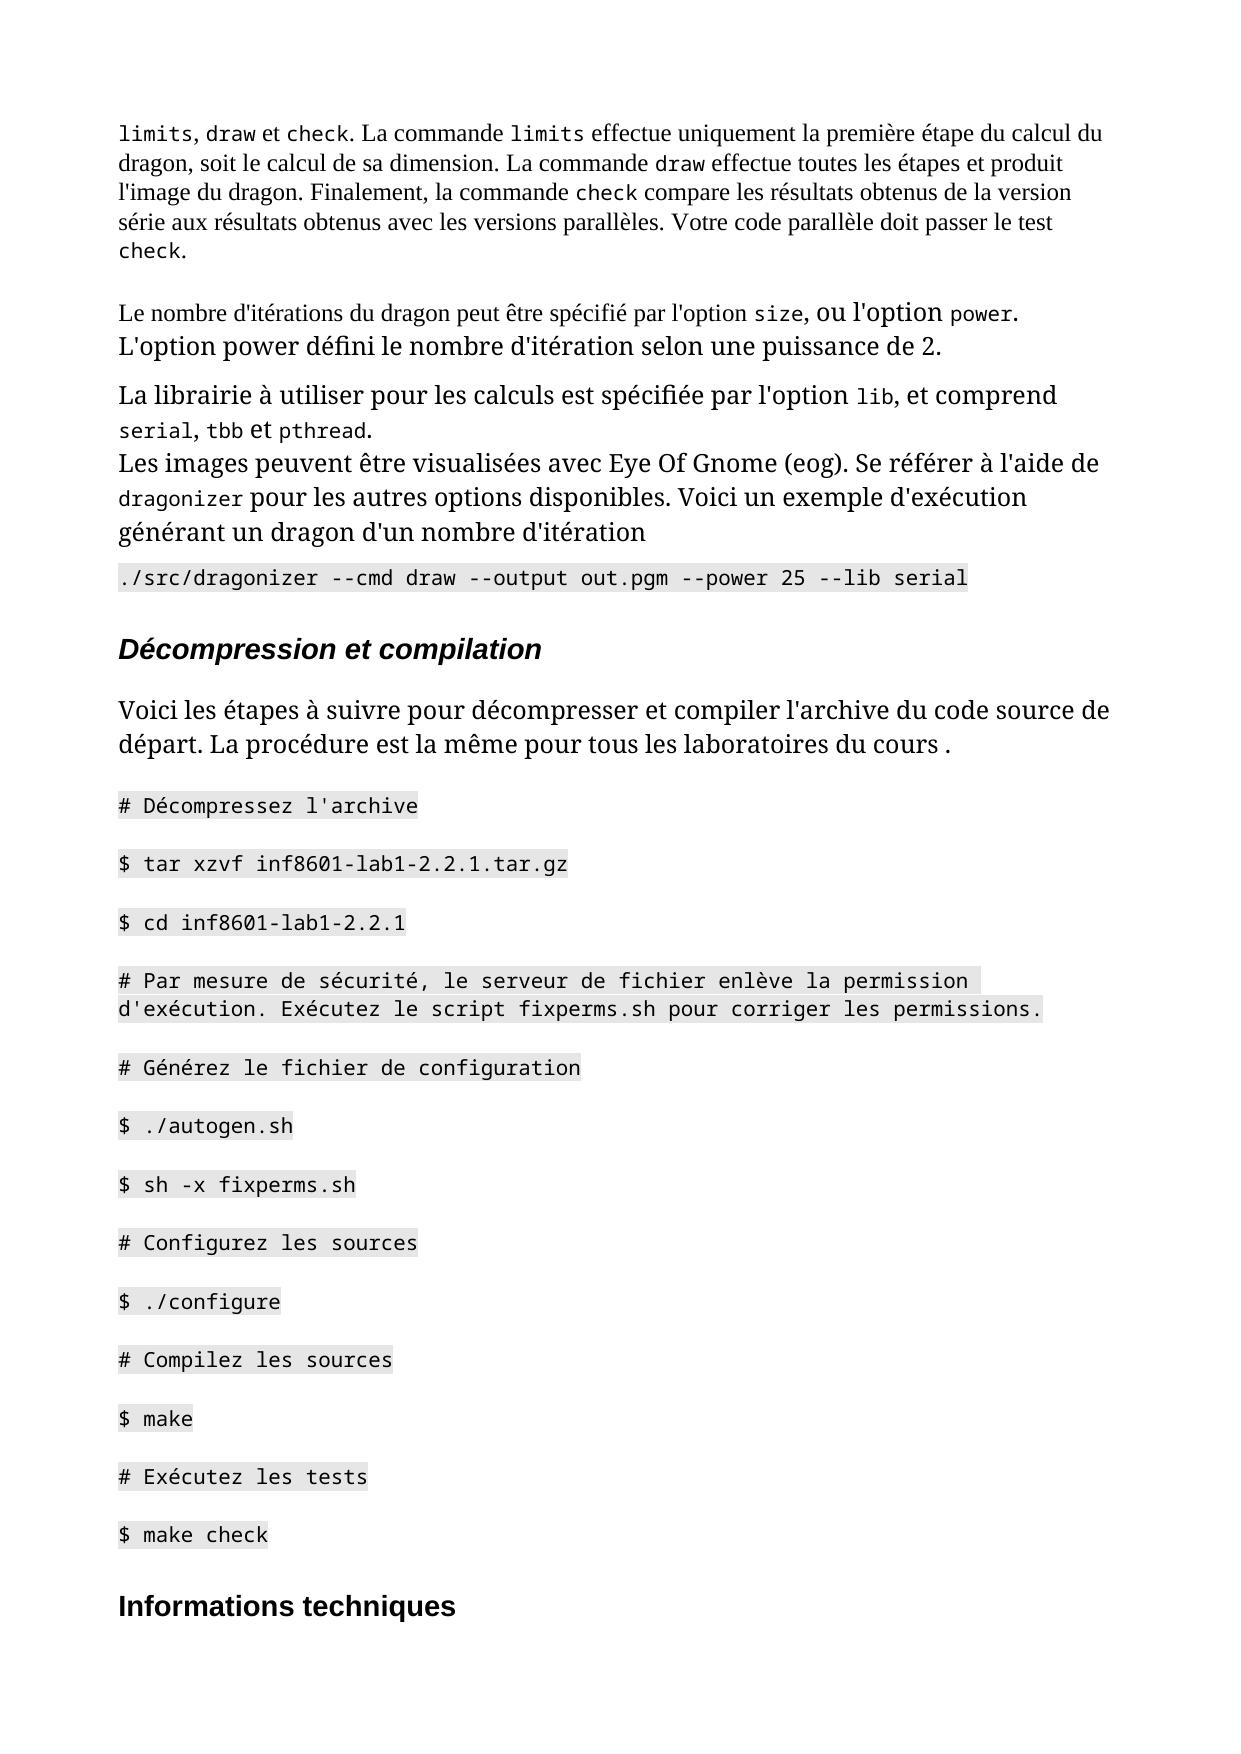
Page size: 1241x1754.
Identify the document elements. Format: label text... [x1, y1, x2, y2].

text # Générez le fichier de configuration [118, 1053, 1122, 1081]
text $ make [118, 1404, 1122, 1432]
text # Compilez les sources [118, 1345, 1122, 1374]
text # Configurez les sources [118, 1228, 1122, 1257]
text Les images peuvent être visualisées avec Eye Of Gnome (eog). Se référer à l'aide de dragonizer pour les autres options disponibles. Voici un exemple d'exécution générant un dragon d'un nombre d'itération [118, 446, 1122, 548]
text $ ./configure [118, 1287, 1122, 1315]
text $ make check [118, 1521, 1122, 1549]
text # Exécutez les tests [118, 1462, 1122, 1491]
text La librairie à utiliser pour les calculs est spécifiée par l'option lib, et comprend serial, tbb et pthread. [118, 378, 1122, 446]
text $ sh -x fixperms.sh [118, 1170, 1122, 1198]
text # Par mesure de sécurité, le serveur de fichier enlève la permission d'exécution. Exécutez le script fixperms.sh pour corriger les permissions. [118, 966, 1122, 1023]
text limits, draw et check. La commande limits effectue uniquement la première étape du calcul du dragon, soit le calcul de sa dimension. La commande draw effectue toutes les étapes et produit l'image du dragon. Finalement, la commande check compare les résultats obtenus de la version série aux résultats obtenus avec les versions parallèles. Votre code parallèle doit passer le test check. [118, 118, 1122, 265]
text ./src/dragonizer --cmd draw --output out.pgm --power 25 --lib serial [118, 563, 1122, 592]
text # Décompressez l'archive [118, 791, 1122, 819]
text $ ./autogen.sh [118, 1111, 1122, 1140]
text $ tar xzvf inf8601-lab1-2.2.1.tar.gz [118, 849, 1122, 878]
text $ cd inf8601-lab1-2.2.1 [118, 908, 1122, 936]
text Voici les étapes à suivre pour décompresser et compiler l'archive du code source de départ. La procédure est la même pour tous les laboratoires du cours . [118, 693, 1122, 761]
text Informations techniques [118, 1589, 1122, 1622]
text Le nombre d'itérations du dragon peut être spécifié par l'option size, ou l'option power. L'option power défini le nombre d'itération selon une puissance de 2. [118, 295, 1122, 363]
text Décompression et compilation [118, 632, 1122, 665]
